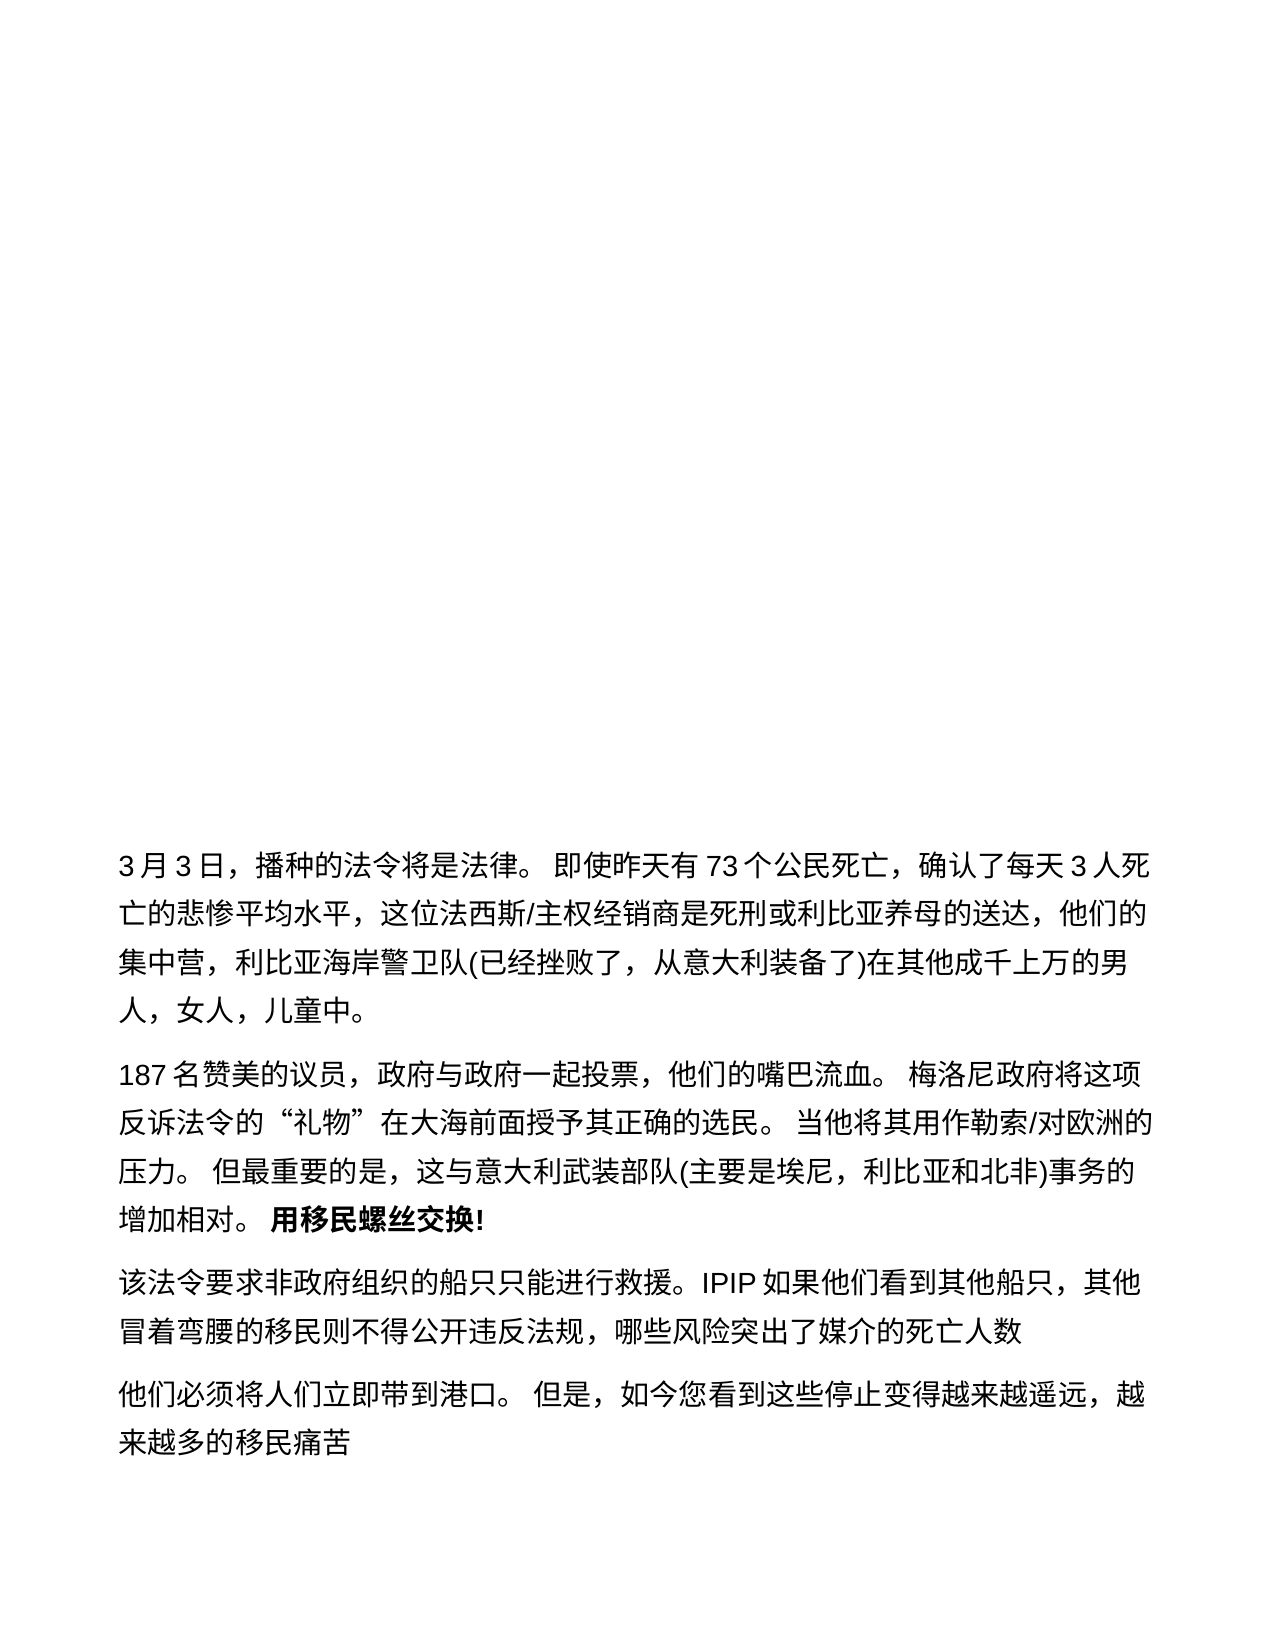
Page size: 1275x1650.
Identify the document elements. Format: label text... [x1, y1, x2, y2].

text 3月3日，播种的法令将是法律。 即使昨天有73个公民死亡，确认了每天3人死亡的悲惨平均水平，这位法西斯/主权经销商是死刑或利比亚养母的送达，他们的集中营，利比亚海岸警卫队(已经挫败了，从意大利装备了)在其他成千上万的男人，女人，儿童中。 [118, 118, 1157, 1030]
text 187名赞美的议员，政府与政府一起投票，他们的嘴巴流血。 梅洛尼政府将这项反诉法令的“礼物”在大海前面授予其正确的选民。 当他将其用作勒索/对欧洲的压力。 但最重要的是，这与意大利武装部队(主要是埃尼，利比亚和北非)事务的增加相对。 用移民螺丝交换! [118, 1051, 1157, 1239]
text 该法令要求非政府组织的船只只能进行救援。IPIP如果他们看到其他船只，其他冒着弯腰的移民则不得公开违反法规，哪些风险突出了媒介的死亡人数 [118, 1260, 1157, 1351]
text 他们必须将人们立即带到港口。 但是，如今您看到这些停止变得越来越遥远，越来越多的移民痛苦 [118, 1372, 1157, 1462]
